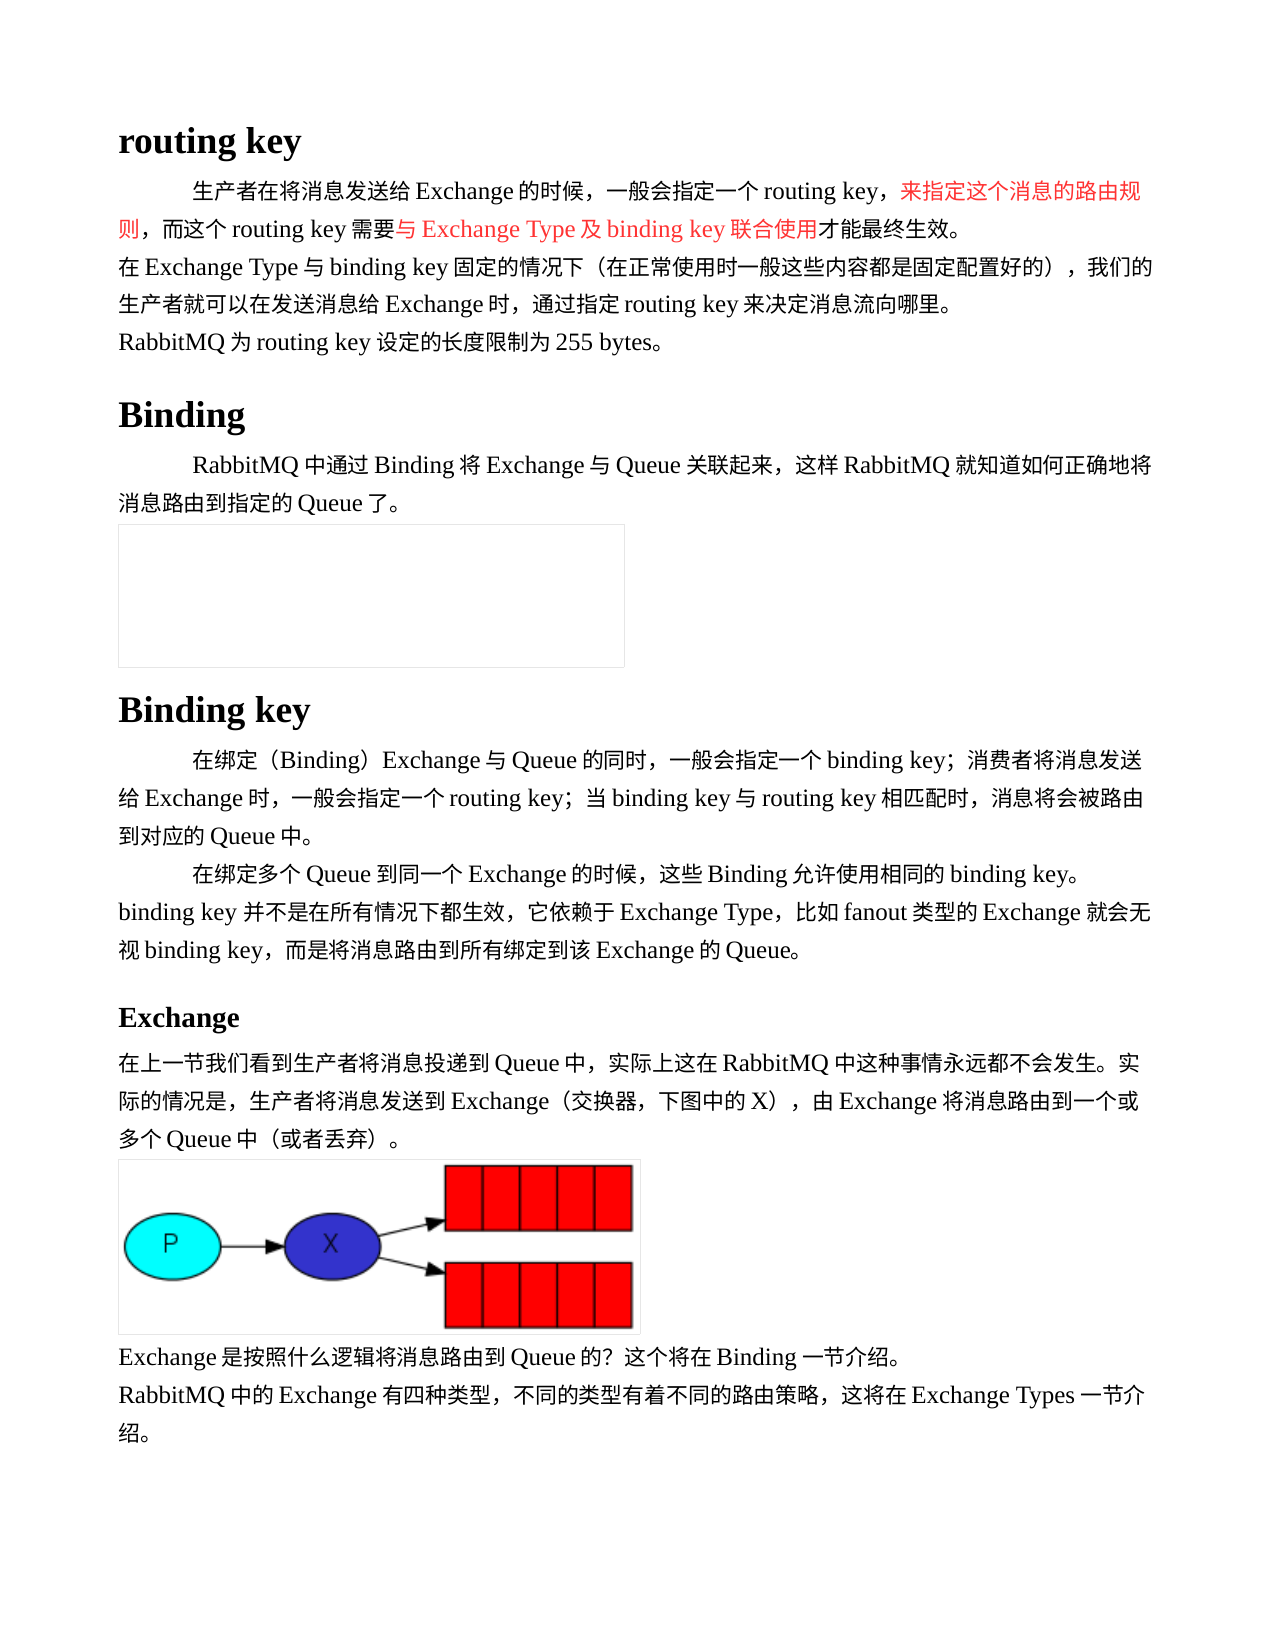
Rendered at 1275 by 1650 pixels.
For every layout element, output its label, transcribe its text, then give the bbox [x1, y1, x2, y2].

subtitle Binding key [118, 687, 1157, 731]
subtitle Exchange [118, 1000, 1157, 1033]
text 在绑定（Binding）Exchange与Queue的同时，一般会指定一个binding key；消费者将消息发送给Exchange时，一般会指定一个routing key；当binding key与routing key相匹配时，消息将会被路由到对应的Queue中。 在绑定多个Queue到同一个Exchange的时候，这些Binding允许使用相同的binding key。 binding key 并不是在所有情况下都生效，它依赖于Exchange Type，比如fanout类型的Exchange就会无视binding key，而是将消息路由到所有绑定到该Exchange的Queue。 [118, 743, 1157, 964]
subtitle routing key [118, 118, 1157, 161]
picture [119, 1160, 640, 1334]
subtitle Binding [118, 392, 1157, 436]
text 生产者在将消息发送给Exchange的时候，一般会指定一个routing key，来指定这个消息的路由规则，而这个routing key需要与Exchange Type及binding key联合使用才能最终生效。 在Exchange Type与binding key固定的情况下（在正常使用时一般这些内容都是固定配置好的），我们的生产者就可以在发送消息给Exchange时，通过指定routing key来决定消息流向哪里。 RabbitMQ为routing key设定的长度限制为255 bytes。 [118, 174, 1157, 357]
text RabbitMQ中通过Binding将Exchange与Queue关联起来，这样RabbitMQ就知道如何正确地将消息路由到指定的Queue了。 [118, 448, 1157, 667]
text 在上一节我们看到生产者将消息投递到Queue中，实际上这在RabbitMQ中这种事情永远都不会发生。实际的情况是，生产者将消息发送到Exchange（交换器，下图中的X），由Exchange将消息路由到一个或多个Queue中（或者丢弃）。 Exchange是按照什么逻辑将消息路由到Queue的？这个将在Binding一节介绍。 RabbitMQ中的Exchange有四种类型，不同的类型有着不同的路由策略，这将在Exchange Types一节介绍。 [118, 1046, 1157, 1448]
